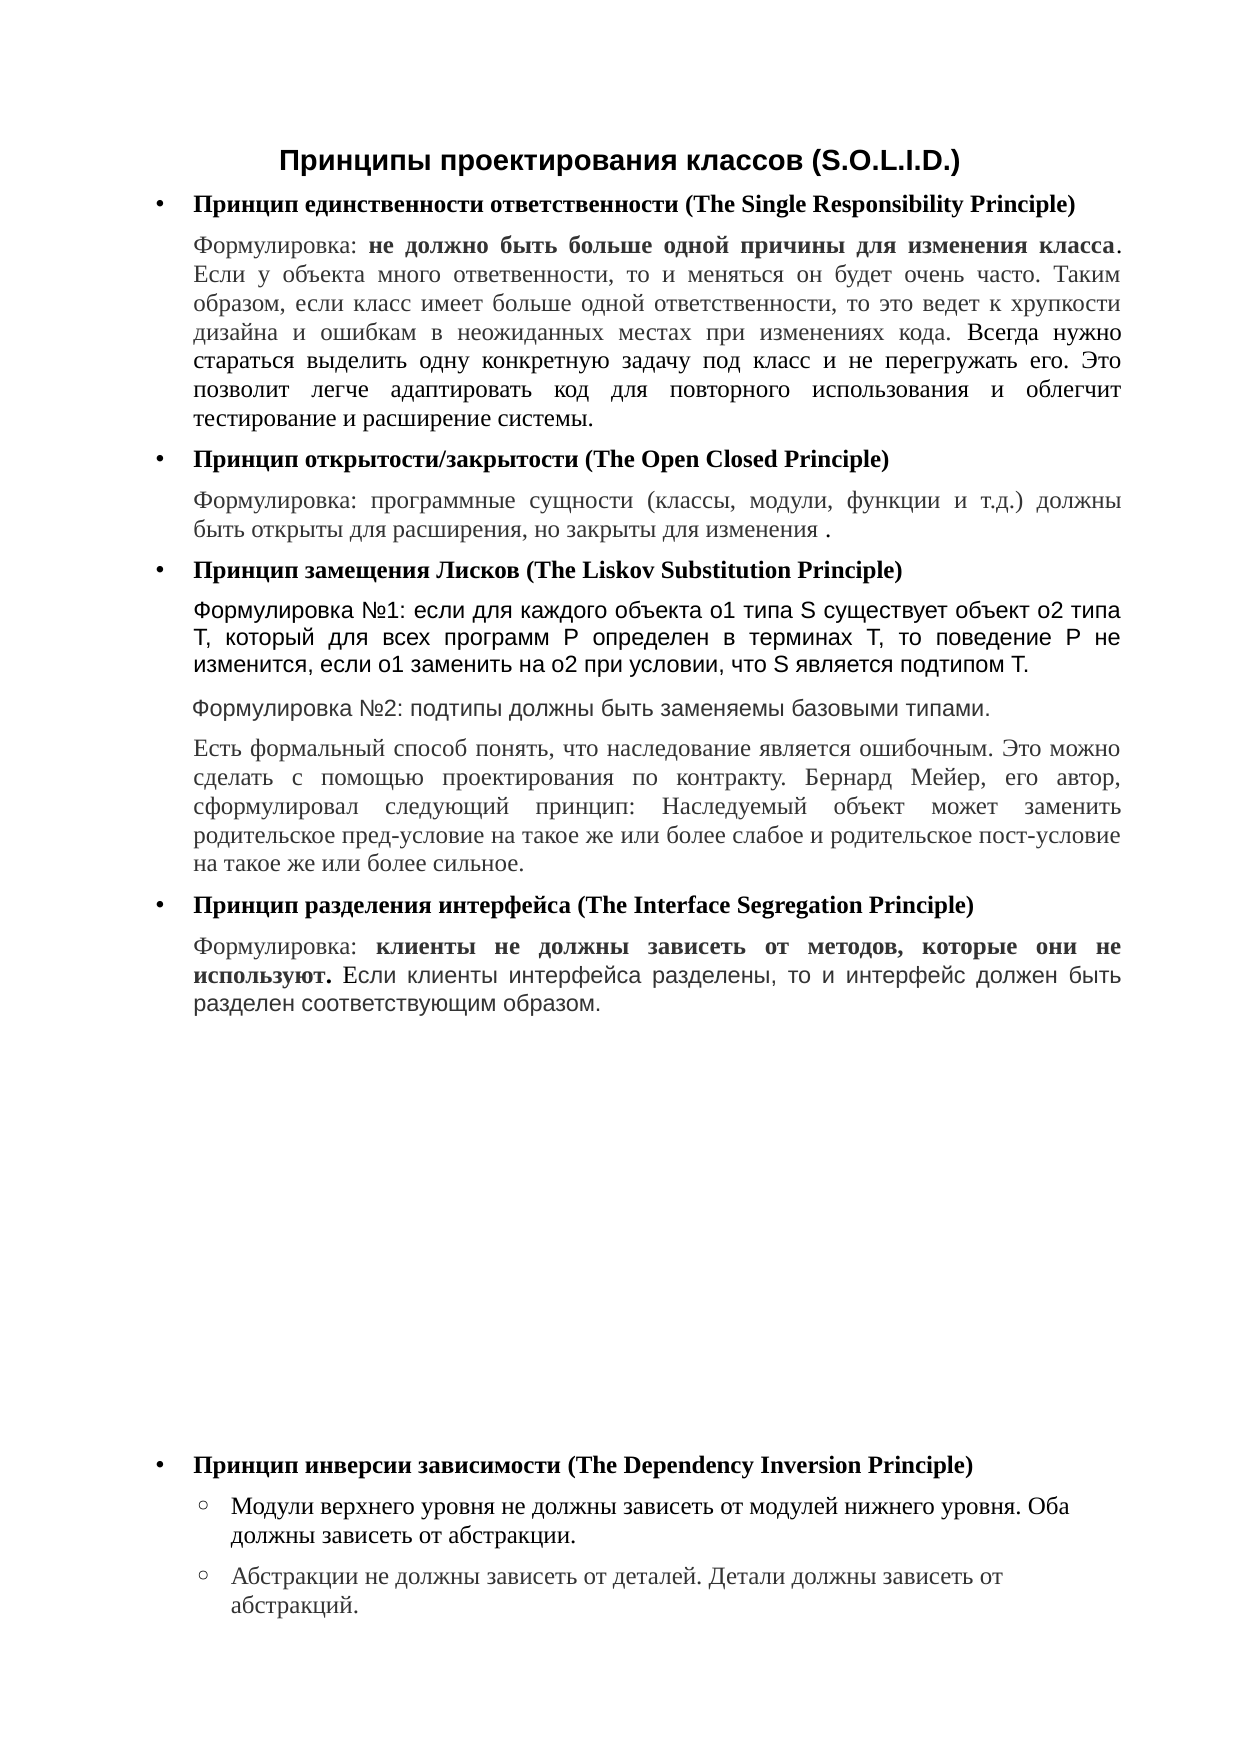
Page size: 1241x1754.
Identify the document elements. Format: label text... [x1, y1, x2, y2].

list Принцип открытости/закрытости (The Open Closed Principle) [156, 444, 1122, 473]
list Принцип единственности ответственности (The Single Responsibility Principle) [156, 189, 1122, 218]
list Есть формальный способ понять, что наследование является ошибочным. Это можно сделать с помощью проектирования по контракту. Бернард Мейер, его автор, сформулировал следующий принцип: Наследуемый объект может заменить родительское пред-условие на такое же или более слабое и родительское пост-условие на такое же или более сильное. [156, 733, 1122, 877]
list Формулировка: не должно быть больше одной причины для изменения класса. Если у объекта много ответвенности, то и меняться он будет очень часто. Таким образом, если класс имеет больше одной ответственности, то это ведет к хрупкости дизайна и ошибкам в неожиданных местах при изменениях кода. Всегда нужно стараться выделить одну конкретную задачу под класс и не перегружать его. Это позволит легче адаптировать код для повторного использования и облегчит тестирование и расширение системы. [156, 230, 1122, 432]
list Формулировка: программные сущности (классы, модули, функции и т.д.) должны быть открыты для расширения, но закрыты для изменения . [156, 485, 1122, 543]
list Принцип замещения Лисков (The Liskov Substitution Principle) [156, 555, 1122, 584]
list Формулировка №1: eсли для каждого объекта o1 типа S существует объект o2 типа T, который для всех программ P определен в терминах T, то поведение P не изменится, если o1 заменить на o2 при условии, что S является подтипом T. [156, 597, 1122, 677]
subtitle Принципы проектирования классов (S.O.L.I.D.) [118, 143, 1122, 177]
list Формулировка: клиенты не должны зависеть от методов, которые они не используют. Если клиенты интерфейса разделены, то и интерфейс должен быть разделен соответствующим образом. [156, 931, 1122, 1017]
list Модули верхнего уровня не должны зависеть от модулей нижнего уровня. Оба должны зависеть от абстракции. [193, 1491, 1122, 1549]
list Принцип разделения интерфейса (The Interface Segregation Principle) [156, 890, 1122, 918]
list Принцип инверсии зависимости (The Dependency Inversion Principle) [156, 1450, 1122, 1479]
text Формулировка №2: подтипы должны быть заменяемы базовыми типами. [118, 690, 1122, 721]
list Абстракции не должны зависеть от деталей. Детали должны зависеть от абстракций. [193, 1561, 1122, 1619]
